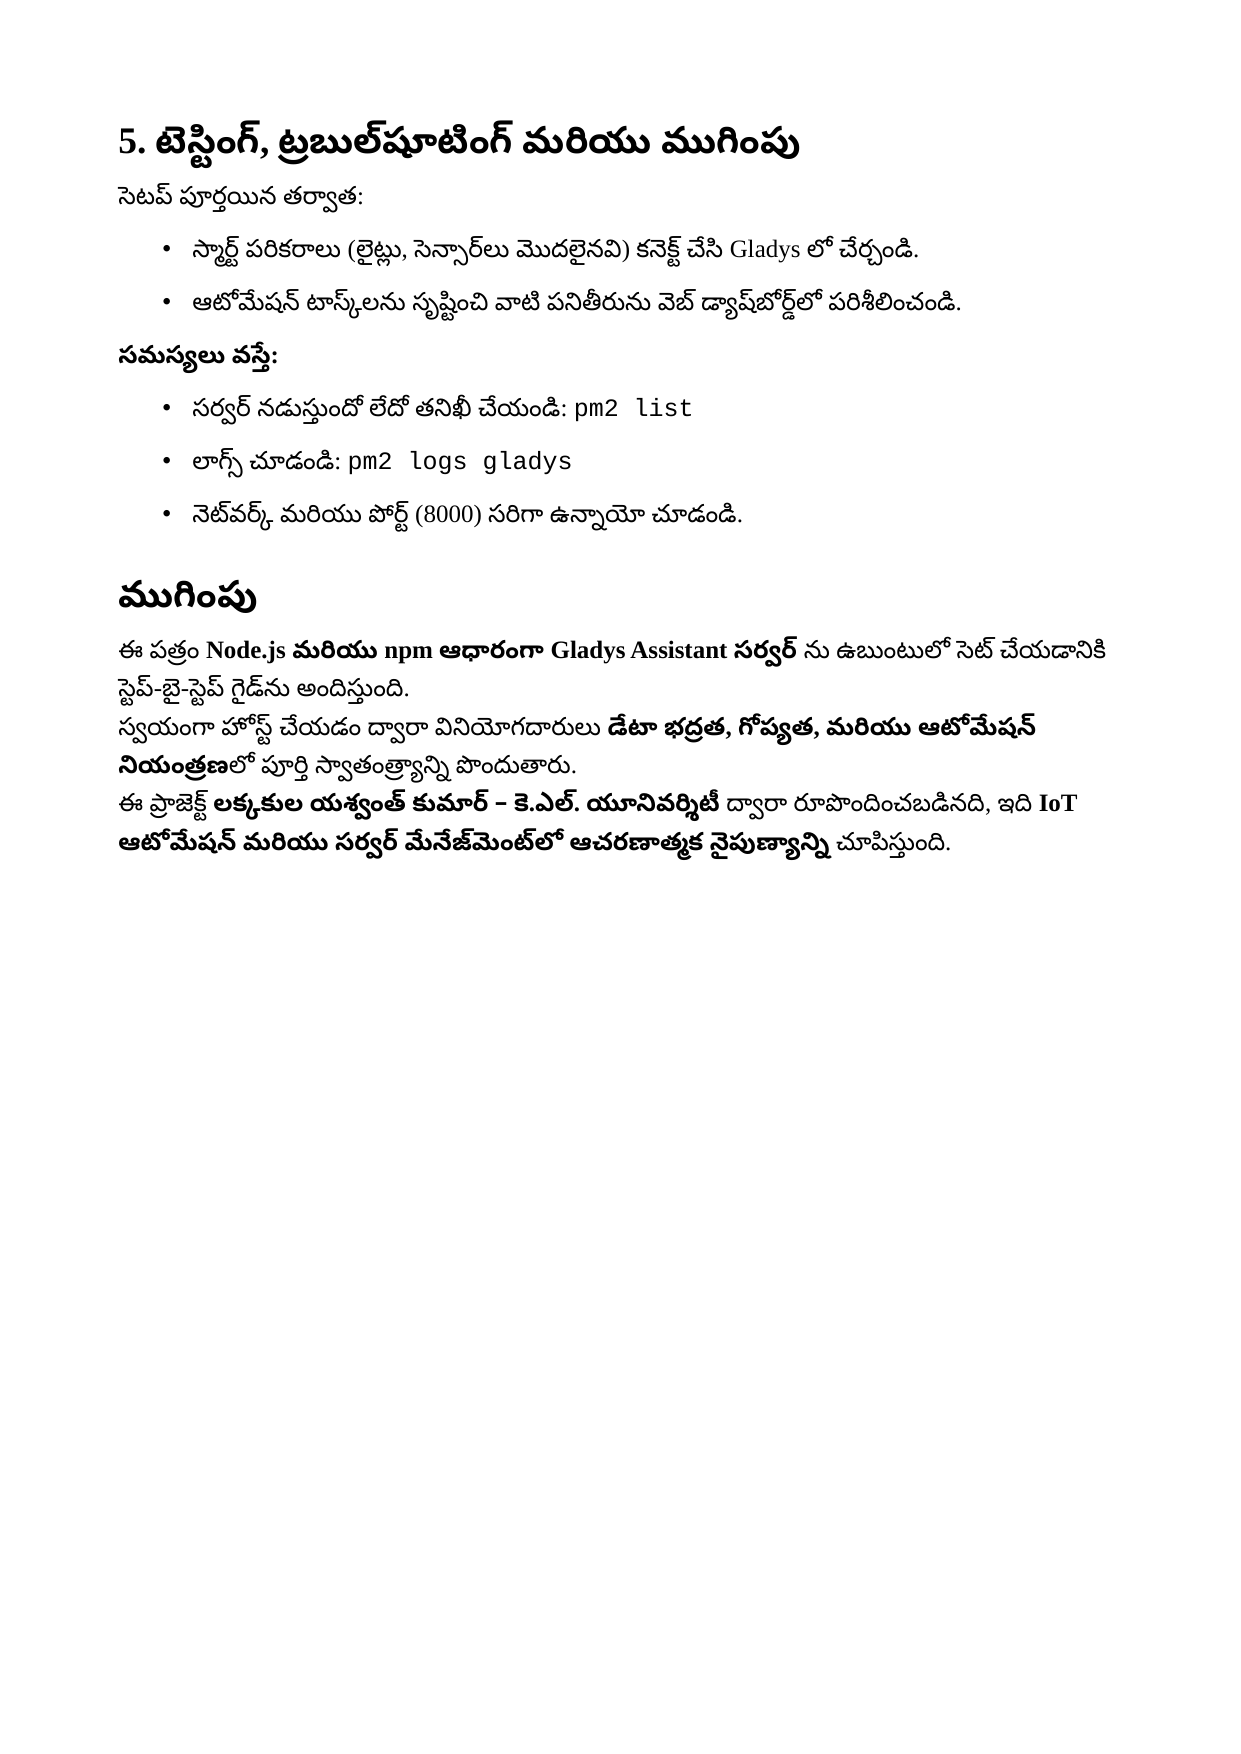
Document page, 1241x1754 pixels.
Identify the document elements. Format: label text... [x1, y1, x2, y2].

text సమస్యలు వస్తే: [118, 340, 1122, 374]
subtitle ముగింపు [118, 573, 1122, 622]
text సెటప్ పూర్తయిన తర్వాత: [118, 181, 1122, 214]
list నెట్‌వర్క్ మరియు పోర్ట్ (8000) సరిగా ఉన్నాయో చూడండి. [162, 499, 1122, 533]
list లాగ్స్ చూడండి: pm2 logs gladys [162, 446, 1122, 480]
list ఆటోమేషన్ టాస్క్‌లను సృష్టించి వాటి పనితీరును వెబ్ డ్యాష్‌బోర్డ్‌లో పరిశీలించండి. [162, 287, 1122, 321]
list స్మార్ట్ పరికరాలు (లైట్లు, సెన్సార్‌లు మొదలైనవి) కనెక్ట్ చేసి Gladys లో చేర్చండి. [162, 234, 1122, 267]
subtitle 5. టెస్టింగ్, ట్రబుల్‌షూటింగ్ మరియు ముగింపు [118, 118, 1122, 168]
text ఈ పత్రం Node.js మరియు npm ఆధారంగా Gladys Assistant సర్వర్ ను ఉబుంటులో సెట్ చేయడానికి స్టెప్-బై-స్టెప్ గైడ్‌ను అందిస్తుంది. స్వయంగా హోస్ట్ చేయడం ద్వారా వినియోగదారులు డేటా భద్రత, గోప్యత, మరియు ఆటోమేషన్ నియంత్రణలో పూర్తి స్వాతంత్ర్యాన్ని పొందుతారు. ఈ ప్రాజెక్ట్ లక్కకుల యశ్వంత్ కుమార్ – కె.ఎల్. యూనివర్శిటీ ద్వారా రూపొందించబడినది, ఇది IoT ఆటోమేషన్ మరియు సర్వర్ మేనేజ్‌మెంట్‌లో ఆచరణాత్మక నైపుణ్యాన్ని చూపిస్తుంది. [118, 635, 1122, 860]
list సర్వర్ నడుస్తుందో లేదో తనిఖీ చేయండి: pm2 list [162, 393, 1122, 427]
